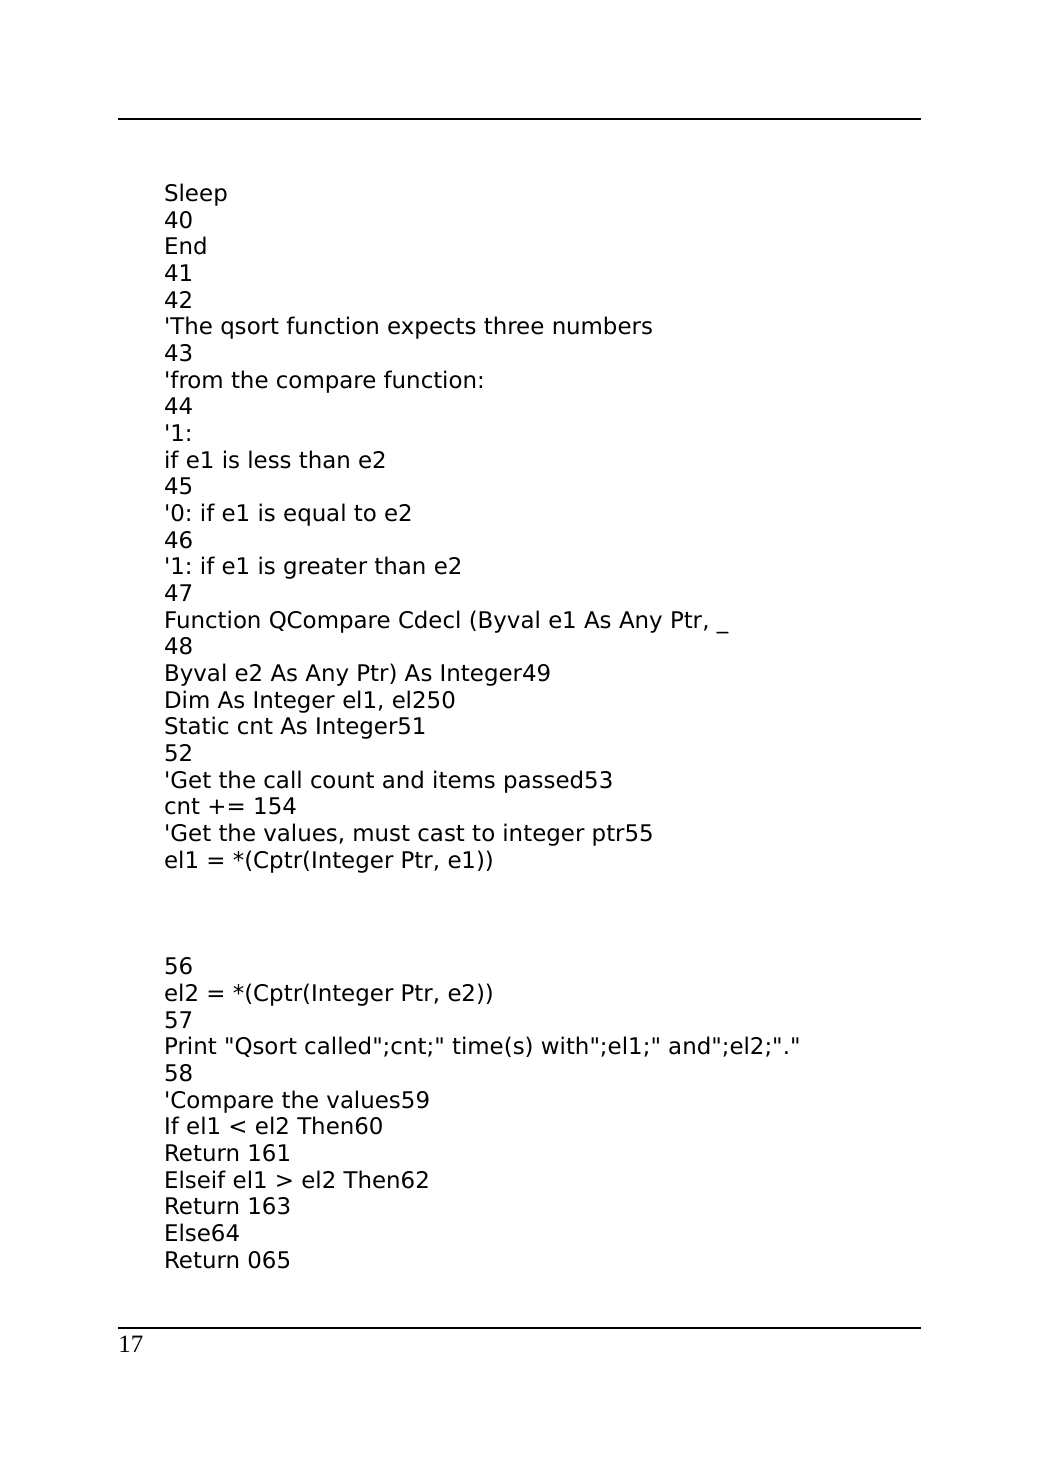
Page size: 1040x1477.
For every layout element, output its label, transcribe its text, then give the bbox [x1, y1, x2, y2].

text '0: if e1 is equal to e2 [118, 500, 921, 527]
text Return 065 [118, 1247, 921, 1273]
text 'from the compare function: [118, 367, 921, 393]
text 'The qsort function expects three numbers [118, 313, 921, 340]
text '1: [118, 420, 921, 447]
text 46 [118, 527, 921, 553]
text Function QCompare Cdecl (Byval e1 As Any Ptr, _ [118, 607, 921, 633]
text If el1 < el2 Then60 [118, 1113, 921, 1140]
text 56 [118, 953, 921, 980]
text Byval e2 As Any Ptr) As Integer49 [118, 660, 921, 687]
text End [118, 233, 921, 260]
text Elseif el1 > el2 Then62 [118, 1167, 921, 1193]
text 41 [118, 260, 921, 287]
text el2 = *(Cptr(Integer Ptr, e2)) [118, 980, 921, 1007]
text Static cnt As Integer51 [118, 713, 921, 740]
text 57 [118, 1007, 921, 1033]
text Dim As Integer el1, el250 [118, 687, 921, 713]
text 45 [118, 473, 921, 500]
text 48 [118, 633, 921, 660]
text 43 [118, 340, 921, 367]
text 47 [118, 580, 921, 607]
text 'Compare the values59 [118, 1087, 921, 1113]
text 58 [118, 1060, 921, 1087]
text 52 [118, 740, 921, 767]
text Print "Qsort called";cnt;" time(s) with";el1;" and";el2;"." [118, 1033, 921, 1060]
text Return 163 [118, 1193, 921, 1220]
text el1 = *(Cptr(Integer Ptr, e1)) [118, 847, 921, 873]
text 40 [118, 207, 921, 233]
text 44 [118, 393, 921, 420]
text cnt += 154 [118, 793, 921, 820]
text 'Get the values, must cast to integer ptr55 [118, 820, 921, 847]
text 'Get the call count and items passed53 [118, 767, 921, 793]
text Sleep [118, 180, 921, 207]
text '1: if e1 is greater than e2 [118, 553, 921, 580]
text 42 [118, 287, 921, 313]
text if e1 is less than e2 [118, 447, 921, 473]
text Else64 [118, 1220, 921, 1247]
text Return 161 [118, 1140, 921, 1167]
